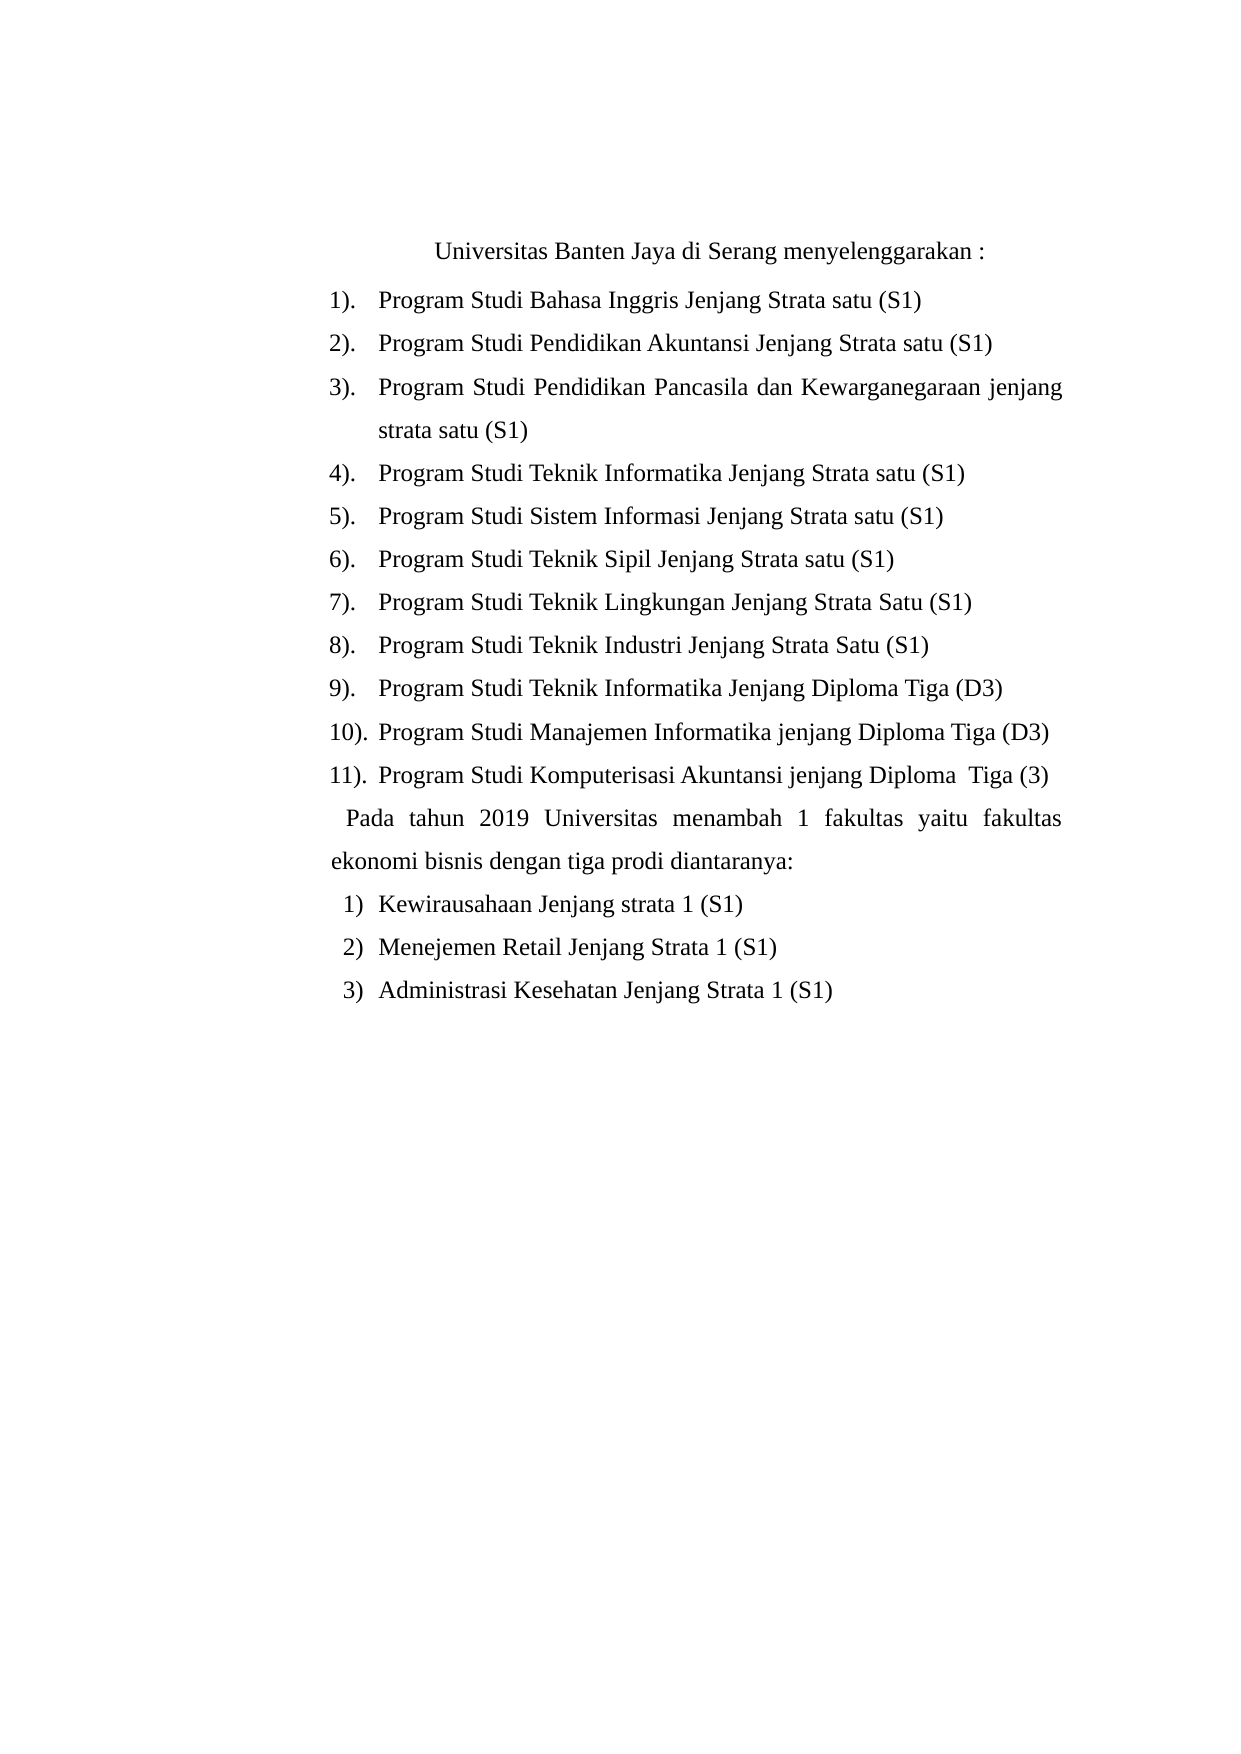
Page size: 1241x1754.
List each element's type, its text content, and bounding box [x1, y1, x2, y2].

list Menejemen Retail Jenjang Strata 1 (S1) [343, 932, 1063, 961]
list Program Studi Sistem Informasi Jenjang Strata satu (S1) [329, 501, 1063, 530]
list Program Studi Pendidikan Akuntansi Jenjang Strata satu (S1) [329, 328, 1063, 357]
list Program Studi Teknik Informatika Jenjang Diploma Tiga (D3) [329, 673, 1063, 702]
list Program Studi Teknik Informatika Jenjang Strata satu (S1) [329, 458, 1063, 487]
list Administrasi Kesehatan Jenjang Strata 1 (S1) [343, 975, 1063, 1004]
text Pada tahun 2019 Universitas menambah 1 fakultas yaitu fakultas ekonomi bisnis dengan tiga prodi diantaranya: [331, 803, 1063, 875]
list Program Studi Teknik Sipil Jenjang Strata satu (S1) [329, 544, 1063, 573]
list Program Studi Teknik Industri Jenjang Strata Satu (S1) [329, 630, 1063, 659]
list Program Studi Bahasa Inggris Jenjang Strata satu (S1) [329, 285, 1063, 314]
list Program Studi Pendidikan Pancasila dan Kewarganegaraan jenjang strata satu (S1) [329, 372, 1063, 443]
list Program Studi Komputerisasi Akuntansi jenjang Diploma Tiga (3) [329, 760, 1063, 788]
list Kewirausahaan Jenjang strata 1 (S1) [343, 889, 1063, 918]
text Universitas Banten Jaya di Serang menyelenggarakan : [387, 236, 1063, 265]
list Program Studi Manajemen Informatika jenjang Diploma Tiga (D3) [329, 717, 1063, 745]
list Program Studi Teknik Lingkungan Jenjang Strata Satu (S1) [329, 587, 1063, 616]
